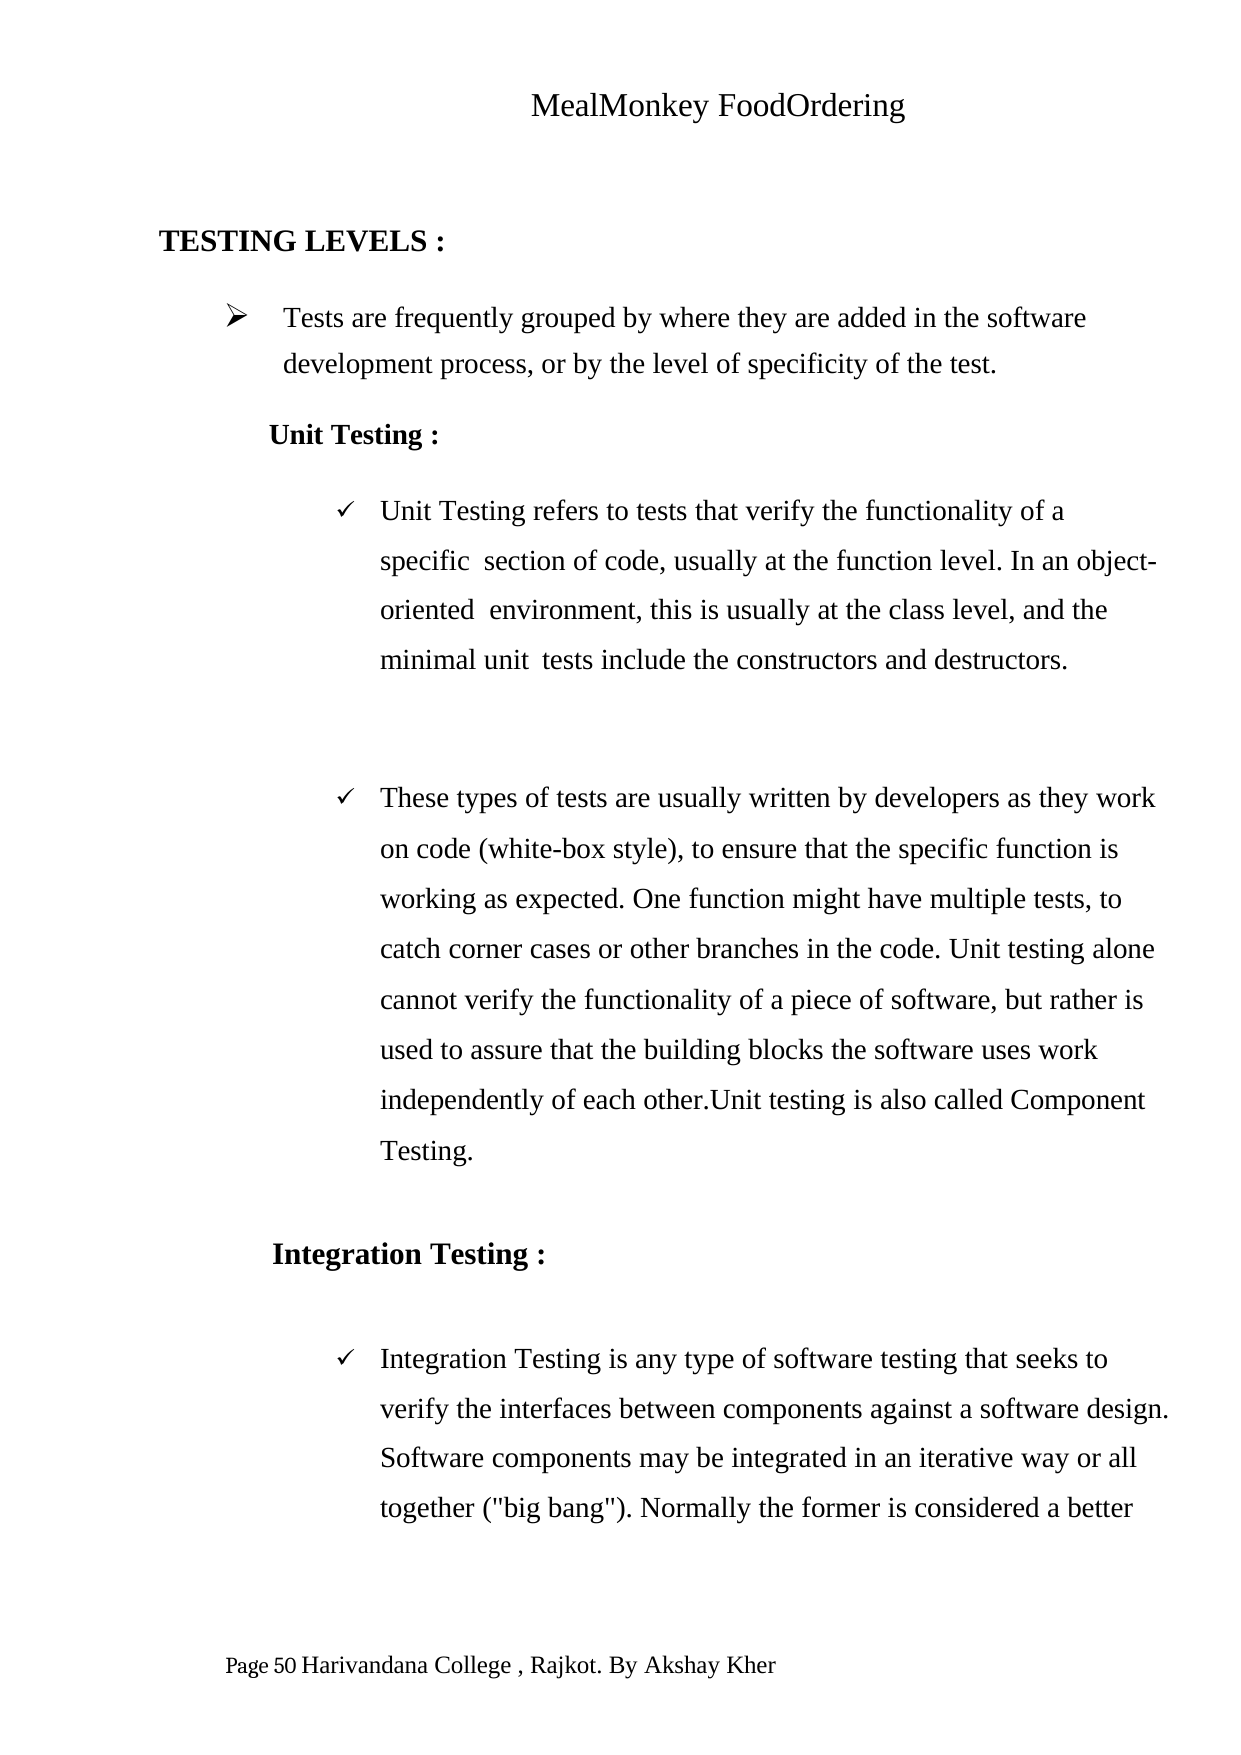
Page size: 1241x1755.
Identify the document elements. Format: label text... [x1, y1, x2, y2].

list Integration Testing is any type of software testing that seeks to verify the interfaces between components against a software design. Software components may be integrated in an iterative way or all together ("big bang"). Normally the former is considered a better [335, 1341, 1175, 1524]
subtitle TESTING LEVELS : [158, 222, 1186, 258]
text Unit Testing : [268, 417, 1186, 451]
list Tests are frequently grouped by where they are added in the software development process, or by the level of specificity of the test. [224, 301, 1091, 379]
list Unit Testing refers to tests that verify the functionality of a specific section of code, usually at the function level. In an object-oriented environment, this is usually at the class level, and the minimal unit tests include the constructors and destructors. [335, 493, 1160, 676]
subtitle Integration Testing : [272, 1236, 1186, 1271]
list These types of tests are usually written by developers as they work on code (white-box style), to ensure that the specific function is working as expected. One function might have multiple tests, to catch corner cases or other branches in the code. Unit testing alone cannot verify the functionality of a piece of software, but rather is used to assure that the building blocks the software uses work independently of each other.Unit testing is also called Component Testing. [335, 781, 1160, 1166]
